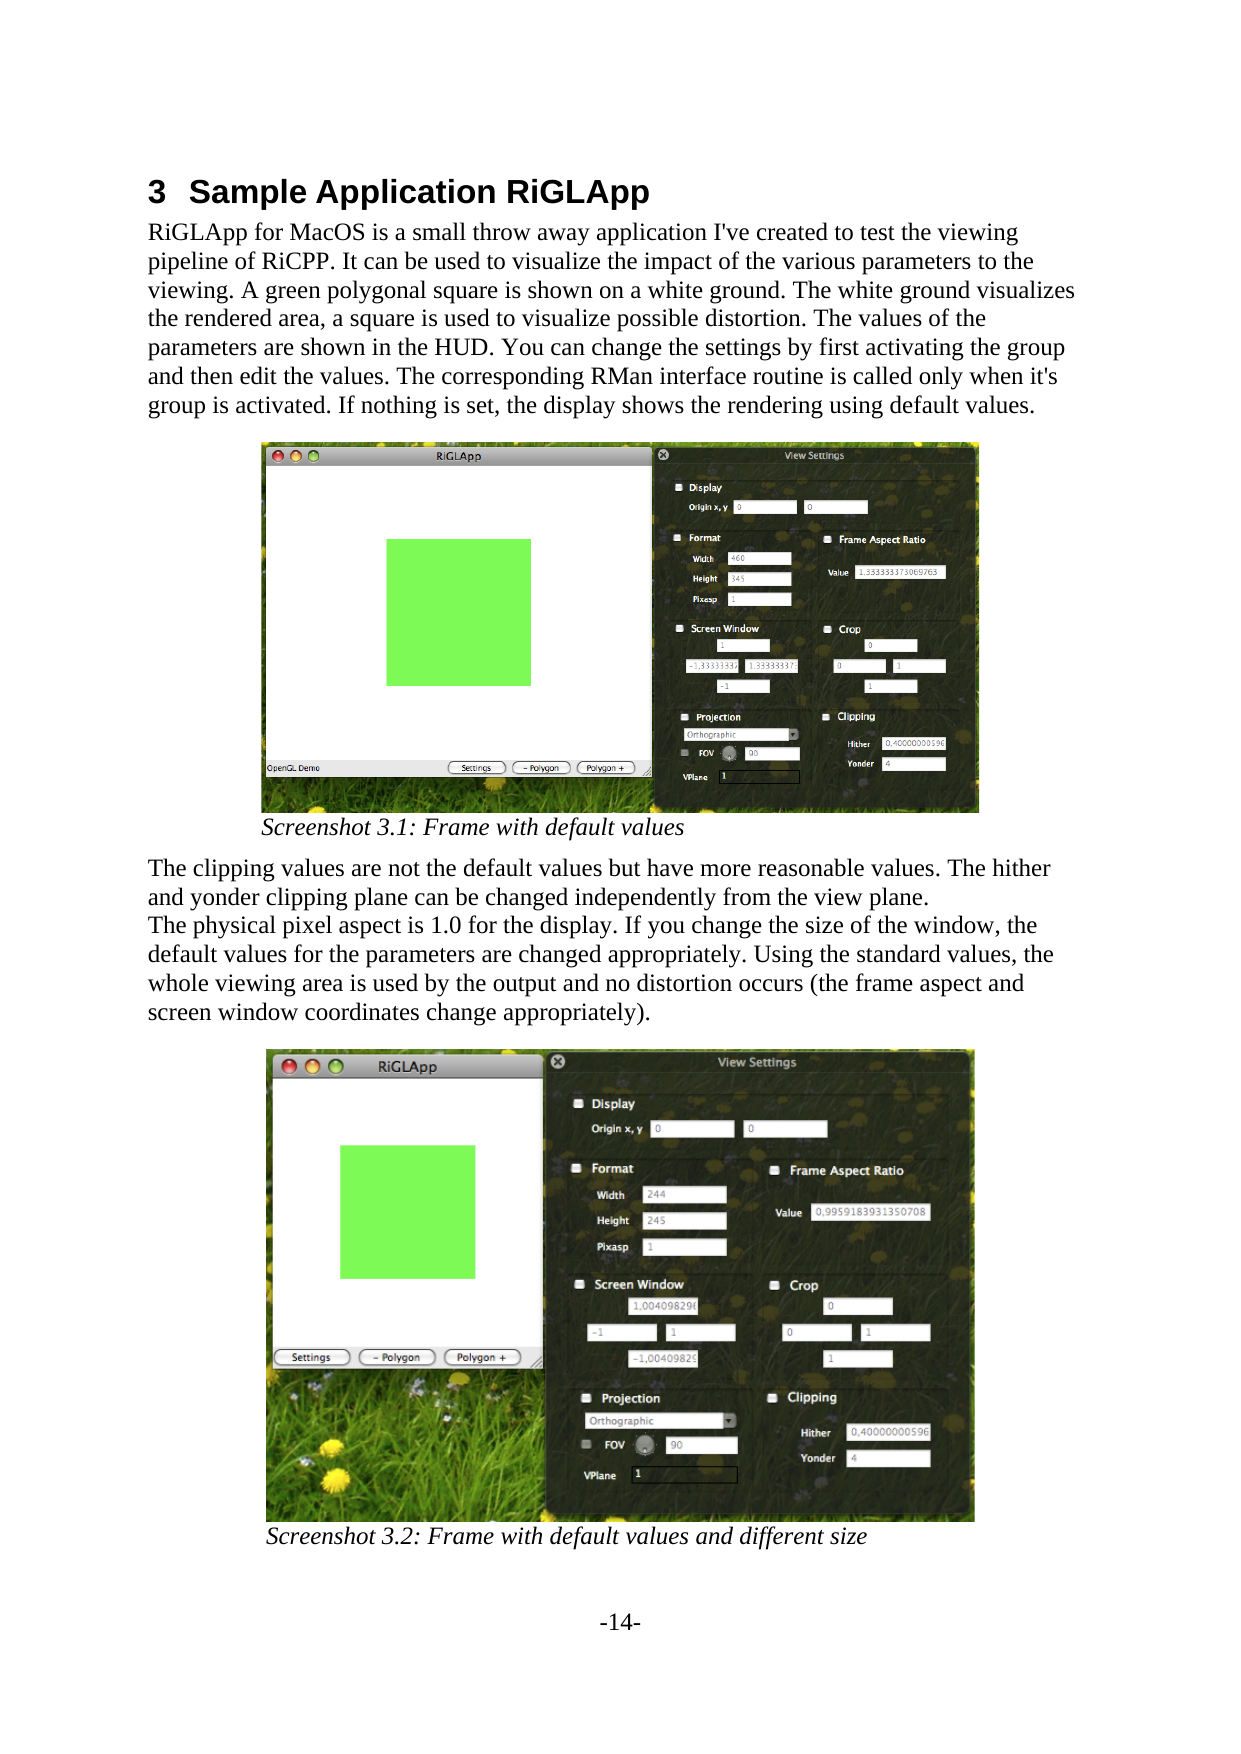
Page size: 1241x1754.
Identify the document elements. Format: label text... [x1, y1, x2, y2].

text The clipping values are not the default values but have more reasonable values. The hither and yonder clipping plane can be changed independently from the view plane. [148, 853, 1092, 910]
picture [266, 1049, 975, 1522]
text Screenshot 3.1: Frame with default values [261, 813, 979, 841]
text Screenshot 3.2: Frame with default values and different size [266, 1522, 974, 1550]
picture [261, 442, 980, 813]
text The physical pixel aspect is 1.0 for the display. If you change the size of the window, the default values for the parameters are changed appropriately. Using the standard values, the whole viewing area is used by the output and no distortion occurs (the frame aspect and screen window coordinates change appropriately). [148, 910, 1092, 1025]
subtitle Sample Application RiGLApp [148, 173, 1092, 211]
text RiGLApp for MacOS is a small throw away application I've created to test the viewing pipeline of RiCPP. It can be used to visualize the impact of the various parameters to the viewing. A green polygonal square is shown on a white ground. The white ground visualizes the rendered area, a square is used to visualize possible distortion. The values of the parameters are shown in the HUD. You can change the settings by first activating the group and then edit the values. The corresponding RMan interface routine is called only when it's group is activated. If nothing is set, the display shows the rendering using default values. [148, 217, 1092, 418]
